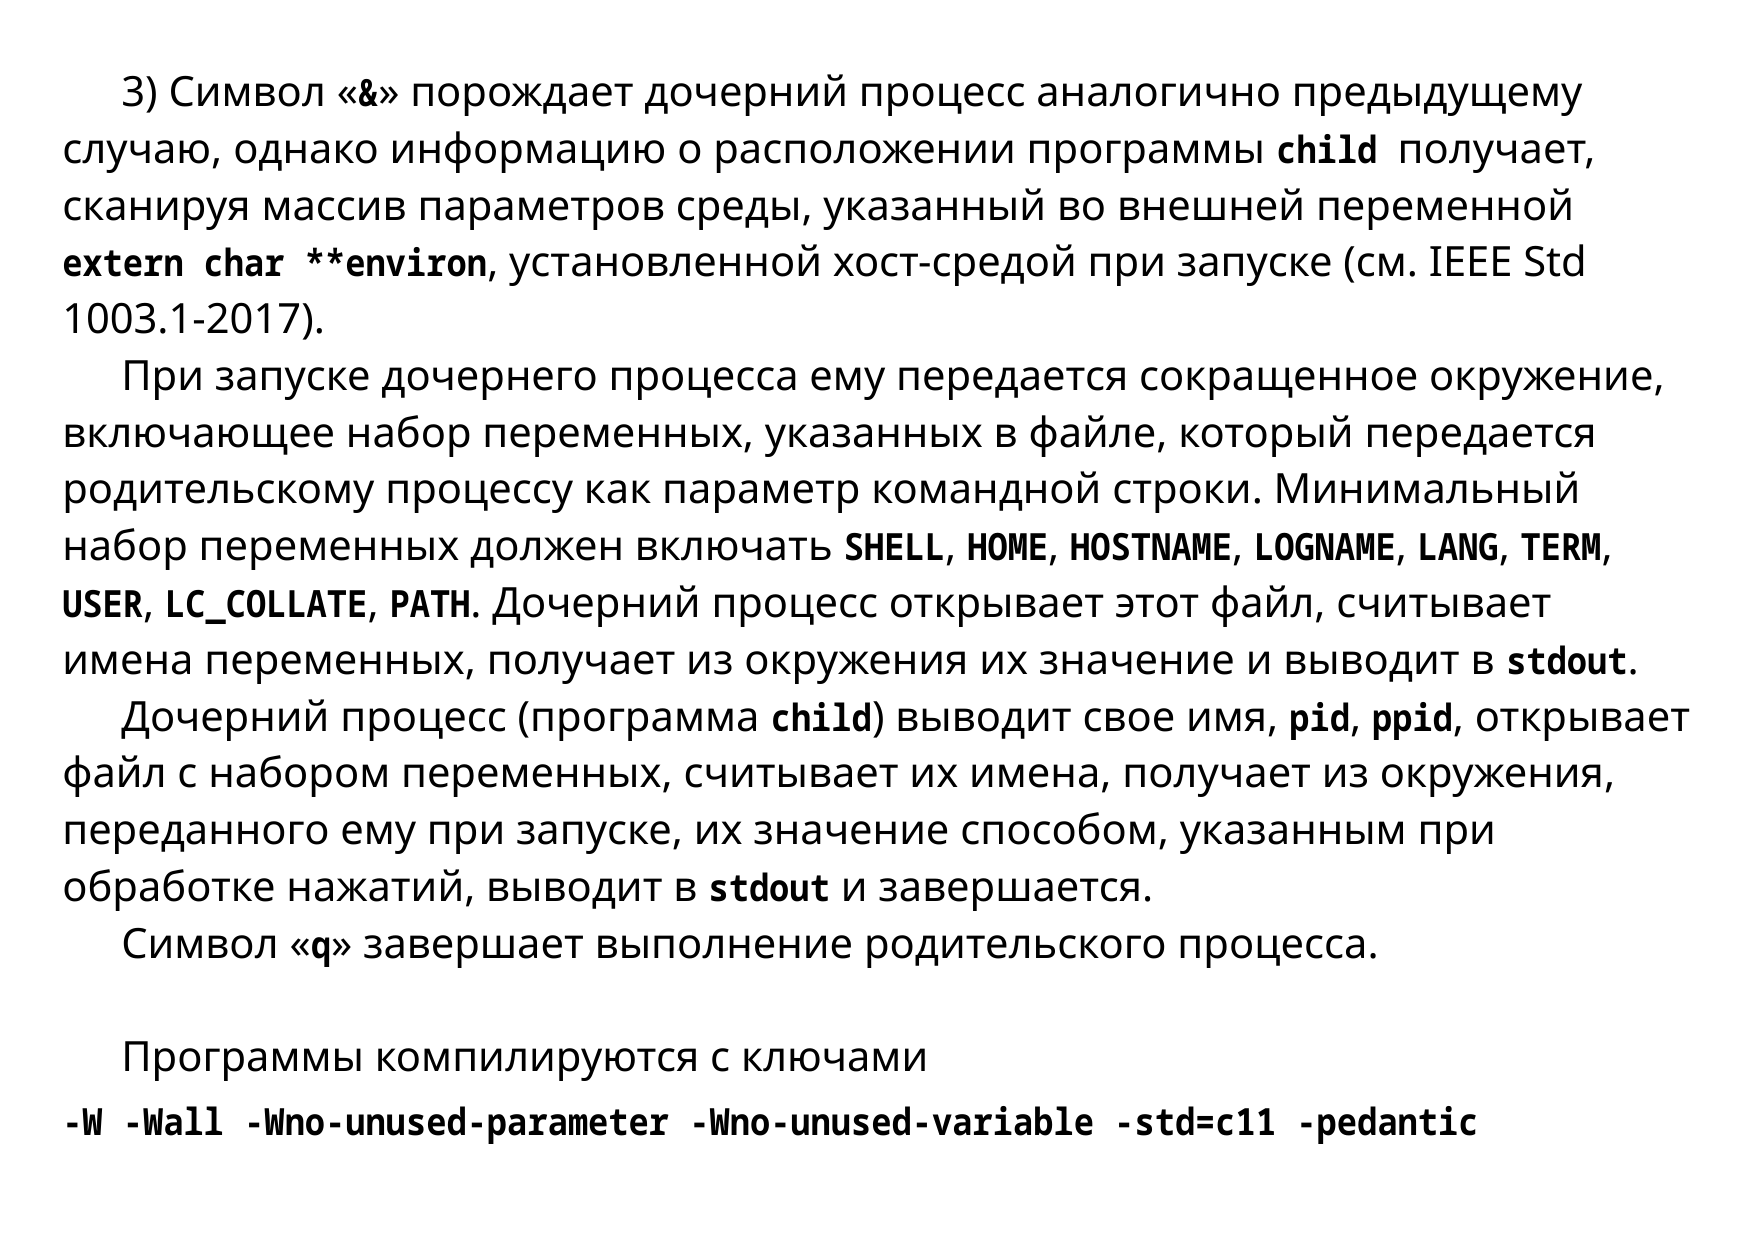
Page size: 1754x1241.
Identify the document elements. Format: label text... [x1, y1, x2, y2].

text Символ «q» завершает выполнение родительского процесса. [62, 913, 1692, 970]
text При запуске дочернего процесса ему передается сокращенное окружение, включающее набор переменных, указанных в файле, который передается родительскому процессу как параметр командной строки. Минимальный набор переменных должен включать SHELL, HOME, HOSTNAME, LOGNAME, LANG, TERM, USER, LC_COLLATE, PATH. Дочерний процесс открывает этот файл, считывает имена переменных, получает из окружения их значение и выводит в stdout. [62, 346, 1692, 686]
text Программы компилируются с ключами [62, 1027, 1692, 1084]
text 3) Символ «&» порождает дочерний процесс аналогично предыдущему случаю, однако информацию о расположении программы child получает, сканируя массив параметров среды, указанный во внешней переменной extern char **environ, установленной хост-средой при запуске (см. IEEE Std 1003.1-2017). [62, 62, 1692, 346]
text -W -Wall -Wno-unused-parameter -Wno-unused-variable -std=c11 -pedantic [62, 1096, 1692, 1147]
text Дочерний процесс (программа child) выводит свое имя, pid, ppid, открывает файл с набором переменных, считывает их имена, получает из окружения, переданного ему при запуске, их значение способом, указанным при обработке нажатий, выводит в stdout и завершается. [62, 686, 1692, 913]
